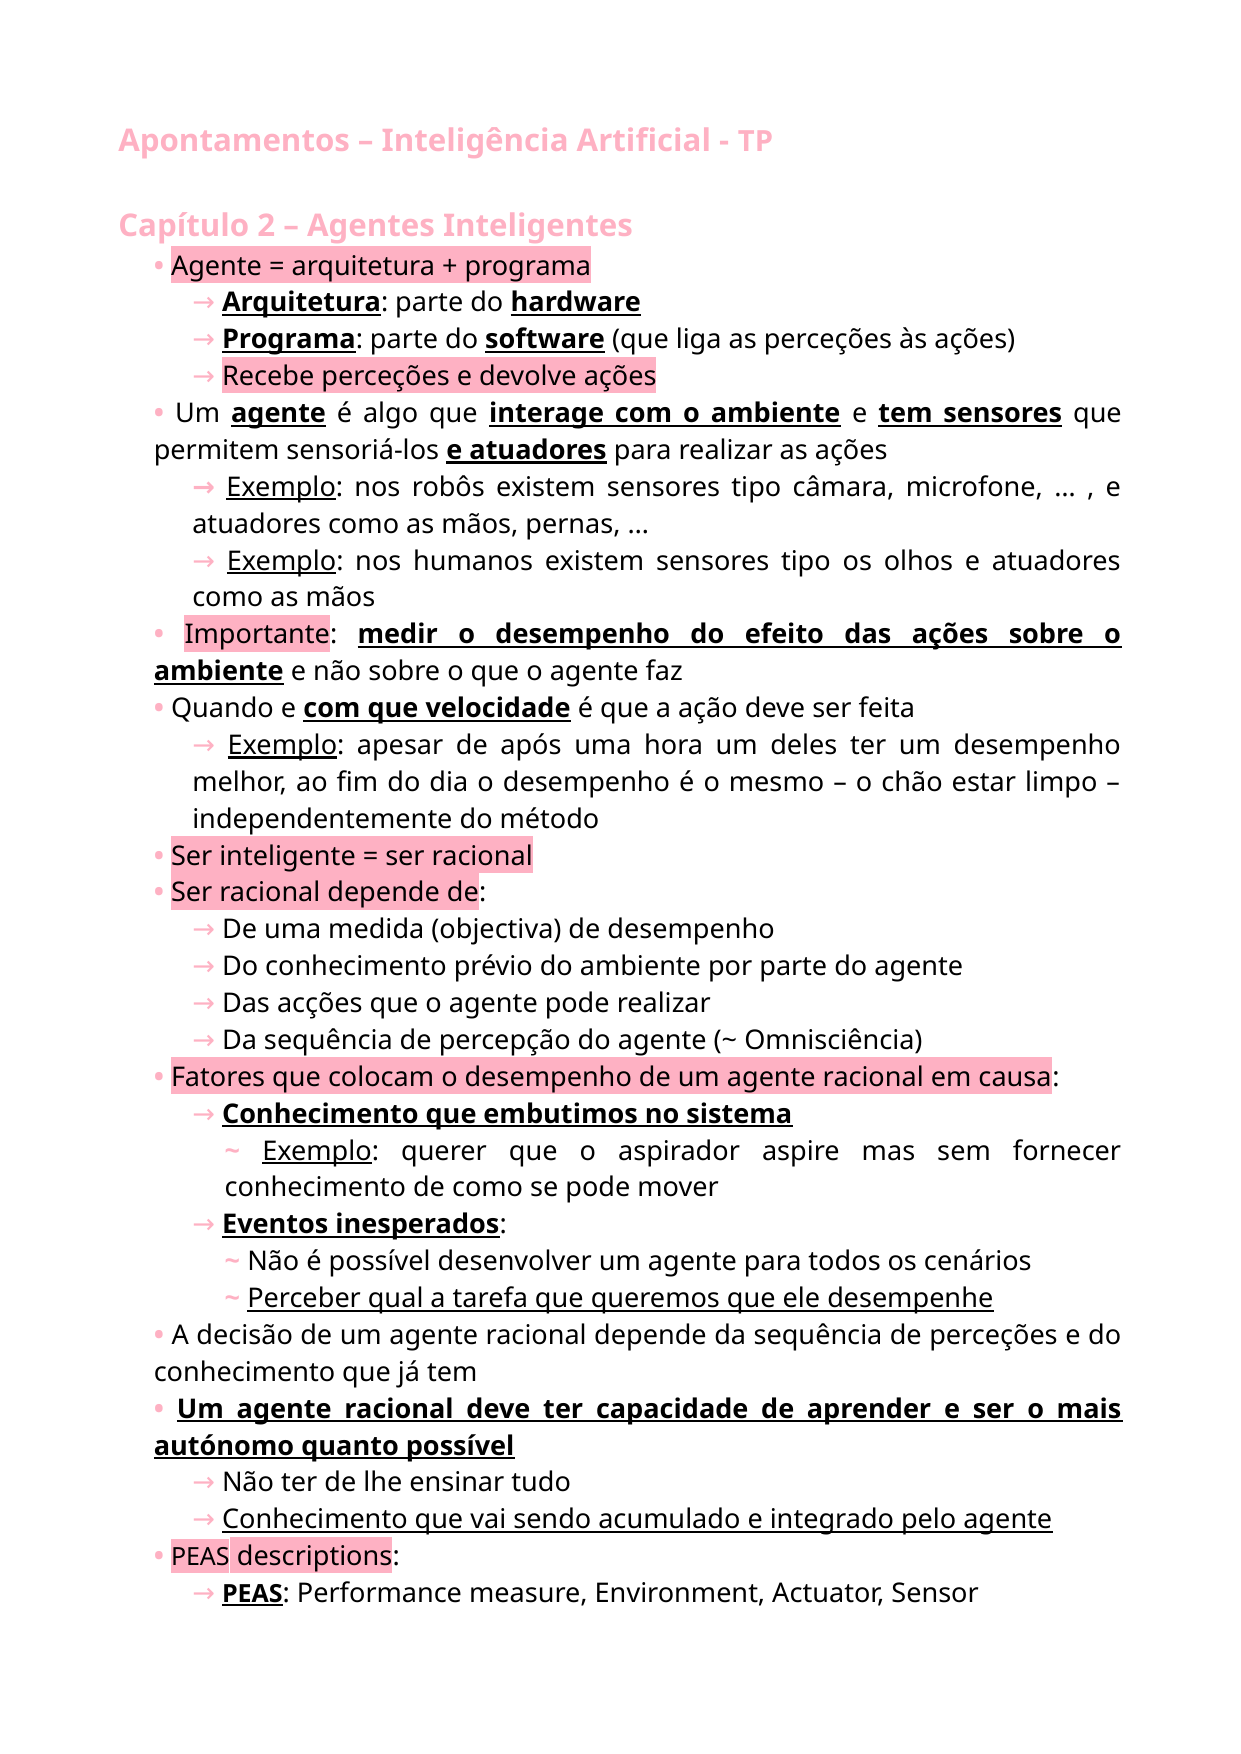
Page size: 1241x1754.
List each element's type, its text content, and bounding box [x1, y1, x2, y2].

text • Importante: medir o desempenho do efeito das ações sobre o ambiente e não sobre o que o agente faz [153, 615, 1122, 688]
text → Arquitetura: parte do hardware [192, 283, 1122, 320]
text • Ser racional depende de: [153, 873, 1122, 910]
text • A decisão de um agente racional depende da sequência de perceções e do conhecimento que já tem [153, 1315, 1122, 1389]
text → Exemplo: apesar de após uma hora um deles ter um desempenho melhor, ao fim do dia o desempenho é o mesmo – o chão estar limpo – independentemente do método [192, 725, 1122, 836]
text Apontamentos – Inteligência Artificial - TP [118, 118, 1122, 161]
text • Fatores que colocam o desempenho de um agente racional em causa: [153, 1057, 1122, 1094]
text → Conhecimento que embutimos no sistema [192, 1094, 1122, 1131]
text → Não ter de lhe ensinar tudo [192, 1463, 1122, 1500]
text → Conhecimento que vai sendo acumulado e integrado pelo agente [192, 1500, 1122, 1537]
text → Programa: parte do software (que liga as perceções às ações) [192, 320, 1122, 357]
text • Um agente é algo que interage com o ambiente e tem sensores que permitem sensoriá-los e atuadores para realizar as ações [153, 393, 1122, 467]
text → Recebe perceções e devolve ações [192, 357, 1122, 393]
text ~ Perceber qual a tarefa que queremos que ele desempenhe [224, 1278, 1122, 1315]
text Capítulo 2 – Agentes Inteligentes [118, 203, 1122, 246]
text • Quando e com que velocidade é que a ação deve ser feita [153, 688, 1122, 725]
text • Ser inteligente = ser racional [153, 836, 1122, 873]
text → Da sequência de percepção do agente (~ Omnisciência) [192, 1020, 1122, 1057]
text → Exemplo: nos humanos existem sensores tipo os olhos e atuadores como as mãos [192, 541, 1122, 615]
text → Das acções que o agente pode realizar [192, 983, 1122, 1020]
text → De uma medida (objectiva) de desempenho [192, 910, 1122, 947]
text → PEAS: Performance measure, Environment, Actuator, Sensor [192, 1573, 1122, 1610]
text ~ Exemplo: querer que o aspirador aspire mas sem fornecer conhecimento de como se pode mover [224, 1131, 1122, 1205]
text → Exemplo: nos robôs existem sensores tipo câmara, microfone, … , e atuadores como as mãos, pernas, … [192, 467, 1122, 541]
text → Do conhecimento prévio do ambiente por parte do agente [192, 947, 1122, 983]
text • Agente = arquitetura + programa [153, 246, 1122, 283]
text • PEAS descriptions: [153, 1537, 1122, 1573]
text → Eventos inesperados: [192, 1205, 1122, 1242]
text ~ Não é possível desenvolver um agente para todos os cenários [224, 1242, 1122, 1278]
text • Um agente racional deve ter capacidade de aprender e ser o mais autónomo quanto possível [153, 1389, 1122, 1463]
